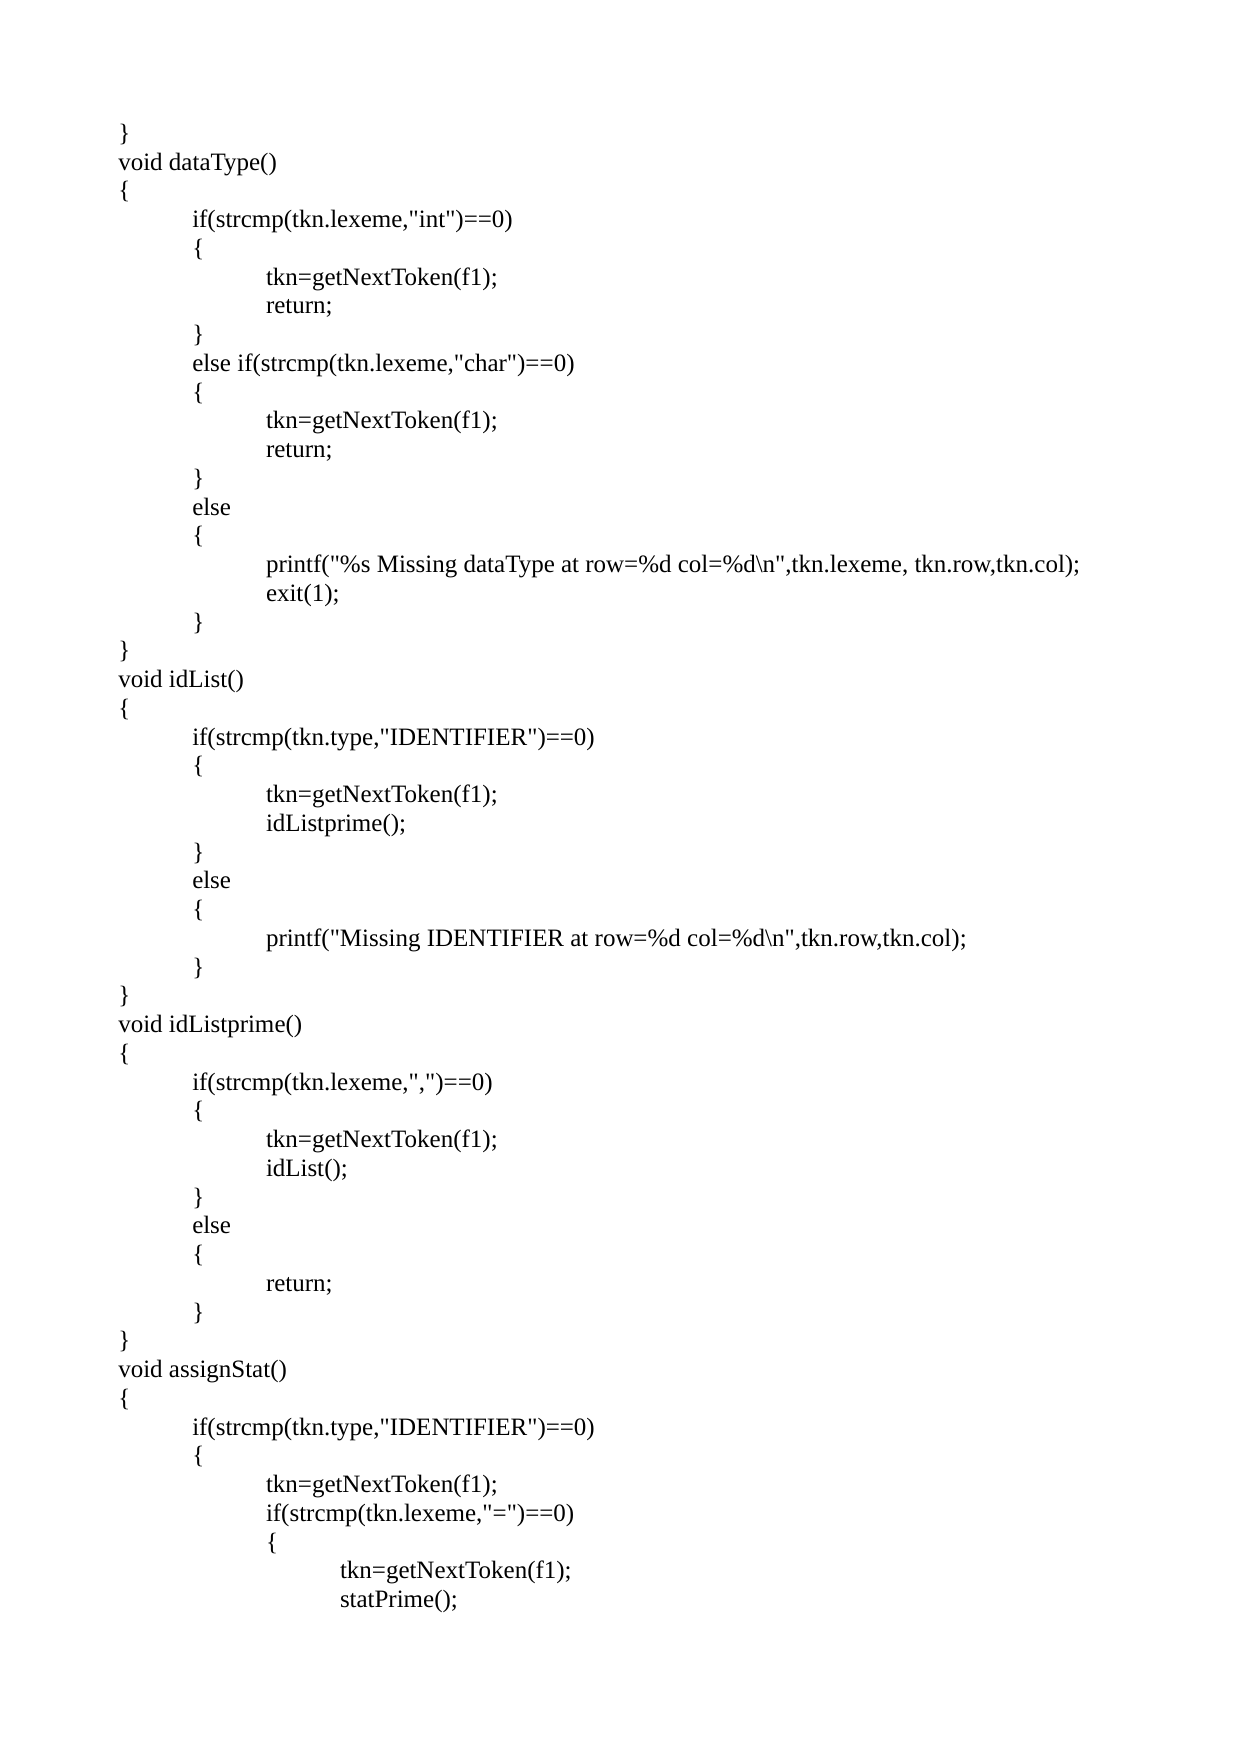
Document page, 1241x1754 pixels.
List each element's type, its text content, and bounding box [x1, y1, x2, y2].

text else if(strcmp(tkn.lexeme,"char")==0) [118, 348, 1122, 377]
text { [118, 521, 1122, 549]
text return; [118, 434, 1122, 463]
text else [118, 1211, 1122, 1239]
text } [118, 952, 1122, 981]
text { [118, 233, 1122, 262]
text } [118, 636, 1122, 664]
text void dataType() [118, 147, 1122, 176]
text tkn=getNextToken(f1); [118, 406, 1122, 434]
text } [118, 1297, 1122, 1326]
text idList(); [118, 1153, 1122, 1182]
text { [118, 1441, 1122, 1469]
text { [118, 1096, 1122, 1124]
text if(strcmp(tkn.type,"IDENTIFIER")==0) [118, 722, 1122, 751]
text if(strcmp(tkn.lexeme,"int")==0) [118, 204, 1122, 233]
text void assignStat() [118, 1354, 1122, 1383]
text return; [118, 291, 1122, 319]
text void idListprime() [118, 1009, 1122, 1038]
text tkn=getNextToken(f1); [118, 1469, 1122, 1498]
text else [118, 492, 1122, 521]
text { [118, 1383, 1122, 1412]
text printf("Missing IDENTIFIER at row=%d col=%d\n",tkn.row,tkn.col); [118, 923, 1122, 952]
text } [118, 981, 1122, 1009]
text if(strcmp(tkn.lexeme,"=")==0) [118, 1498, 1122, 1527]
text return; [118, 1268, 1122, 1297]
text } [118, 118, 1122, 147]
text { [118, 894, 1122, 923]
text } [118, 1182, 1122, 1211]
text exit(1); [118, 578, 1122, 607]
text } [118, 607, 1122, 636]
text } [118, 463, 1122, 492]
text tkn=getNextToken(f1); [118, 262, 1122, 291]
text { [118, 693, 1122, 722]
text } [118, 319, 1122, 348]
text { [118, 1038, 1122, 1067]
text { [118, 1527, 1122, 1556]
text void idList() [118, 664, 1122, 693]
text } [118, 1326, 1122, 1354]
text { [118, 377, 1122, 406]
text { [118, 176, 1122, 204]
text { [118, 1239, 1122, 1268]
text idListprime(); [118, 808, 1122, 837]
text printf("%s Missing dataType at row=%d col=%d\n",tkn.lexeme, tkn.row,tkn.col); [118, 549, 1122, 578]
text statPrime(); [118, 1584, 1122, 1613]
text { [118, 751, 1122, 779]
text tkn=getNextToken(f1); [118, 1556, 1122, 1584]
text if(strcmp(tkn.lexeme,",")==0) [118, 1067, 1122, 1096]
text if(strcmp(tkn.type,"IDENTIFIER")==0) [118, 1412, 1122, 1441]
text tkn=getNextToken(f1); [118, 1124, 1122, 1153]
text } [118, 837, 1122, 866]
text else [118, 866, 1122, 894]
text tkn=getNextToken(f1); [118, 779, 1122, 808]
